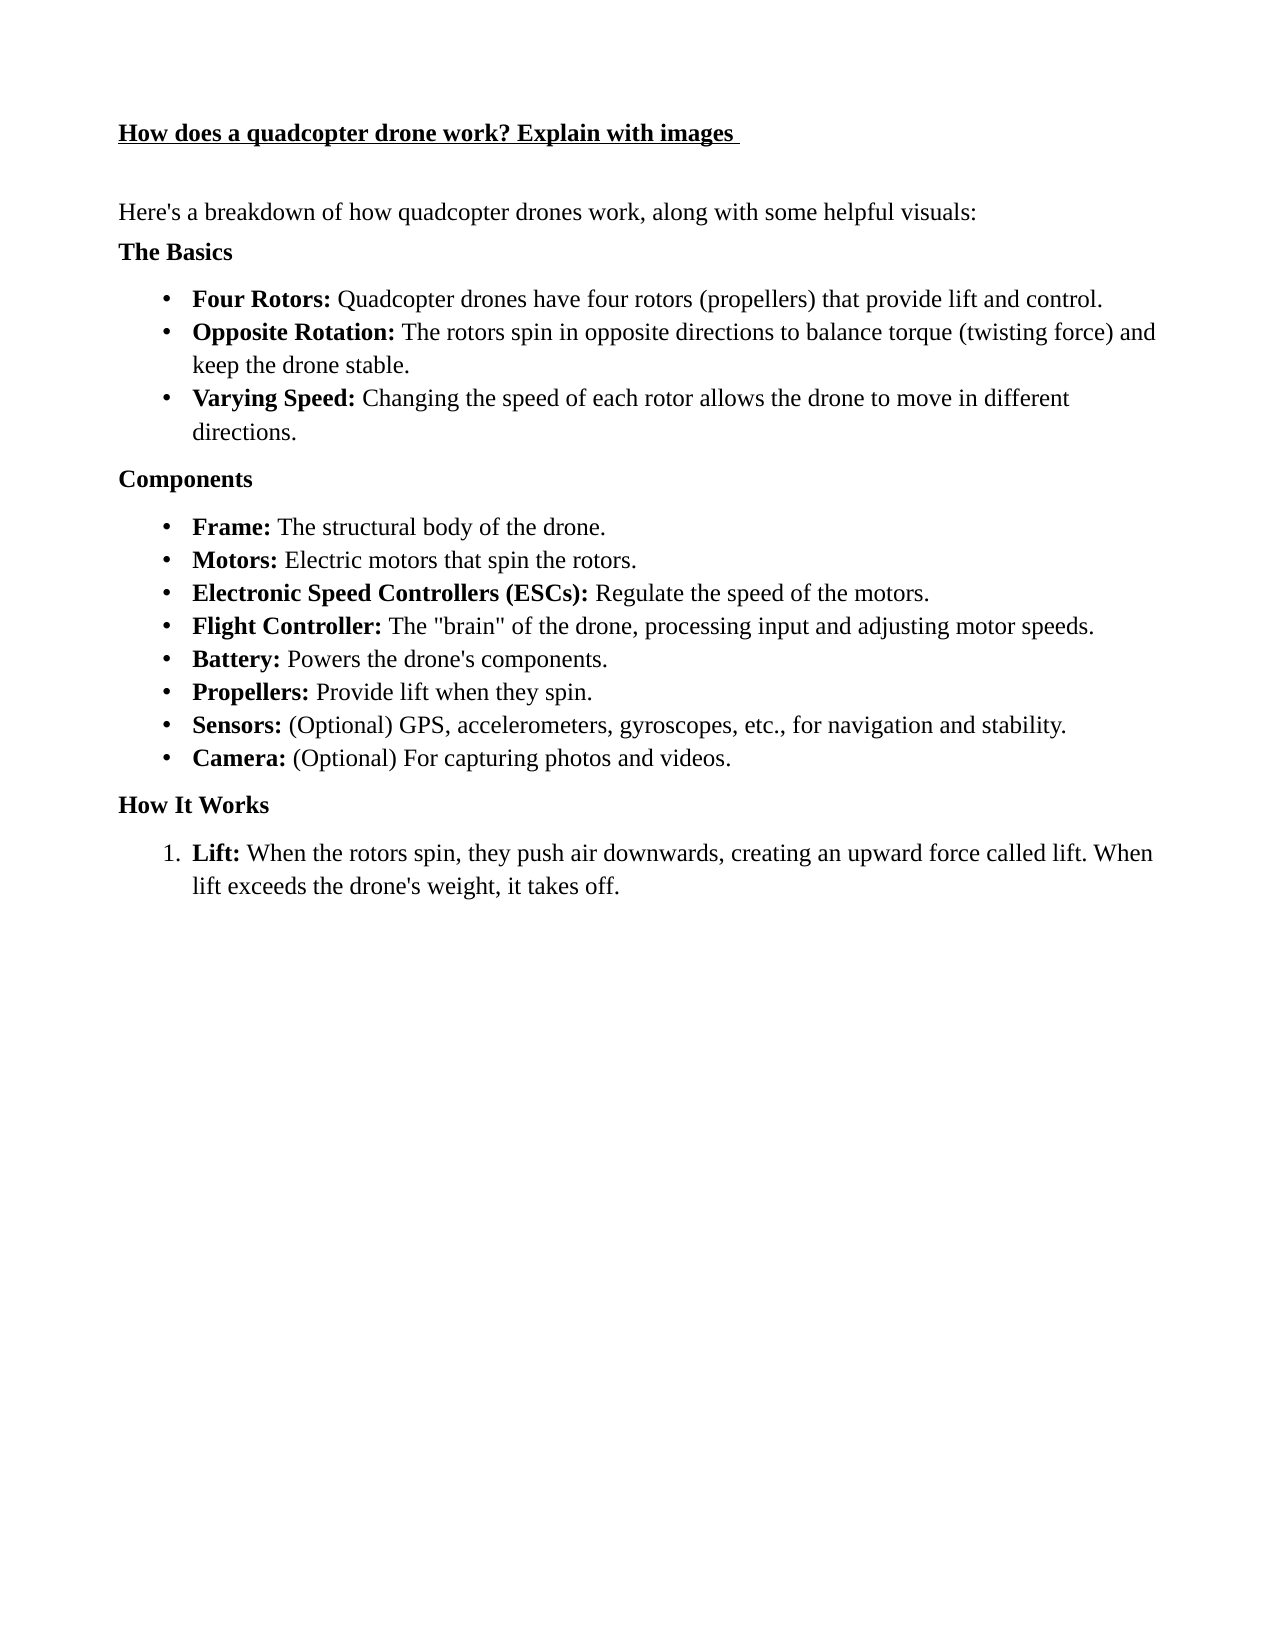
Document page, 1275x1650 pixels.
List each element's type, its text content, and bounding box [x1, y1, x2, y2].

list Four Rotors: Quadcopter drones have four rotors (propellers) that provide lift and control. [162, 284, 1157, 313]
list Frame: The structural body of the drone. [162, 512, 1157, 541]
list Camera: (Optional) For capturing photos and videos. [162, 743, 1157, 772]
list Battery: Powers the drone's components. [162, 644, 1157, 673]
list Varying Speed: Changing the speed of each rotor allows the drone to move in different directions. [162, 383, 1157, 445]
list Flight Controller: The "brain" of the drone, processing input and adjusting motor speeds. [162, 611, 1157, 639]
text The Basics [118, 237, 1157, 266]
list Electronic Speed Controllers (ESCs): Regulate the speed of the motors. [162, 578, 1157, 607]
text Here's a breakdown of how quadcopter drones work, along with some helpful visuals: [118, 197, 1157, 226]
text How does a quadcopter drone work? Explain with images [118, 118, 1157, 147]
list Sensors: (Optional) GPS, accelerometers, gyroscopes, etc., for navigation and stability. [162, 710, 1157, 739]
list Lift: When the rotors spin, they push air downwards, creating an upward force called lift. When lift exceeds the drone's weight, it takes off. [162, 838, 1157, 900]
list Opposite Rotation: The rotors spin in opposite directions to balance torque (twisting force) and keep the drone stable. [162, 317, 1157, 379]
text Components [118, 464, 1157, 493]
list Motors: Electric motors that spin the rotors. [162, 545, 1157, 573]
text How It Works [118, 791, 1157, 819]
list Propellers: Provide lift when they spin. [162, 677, 1157, 706]
